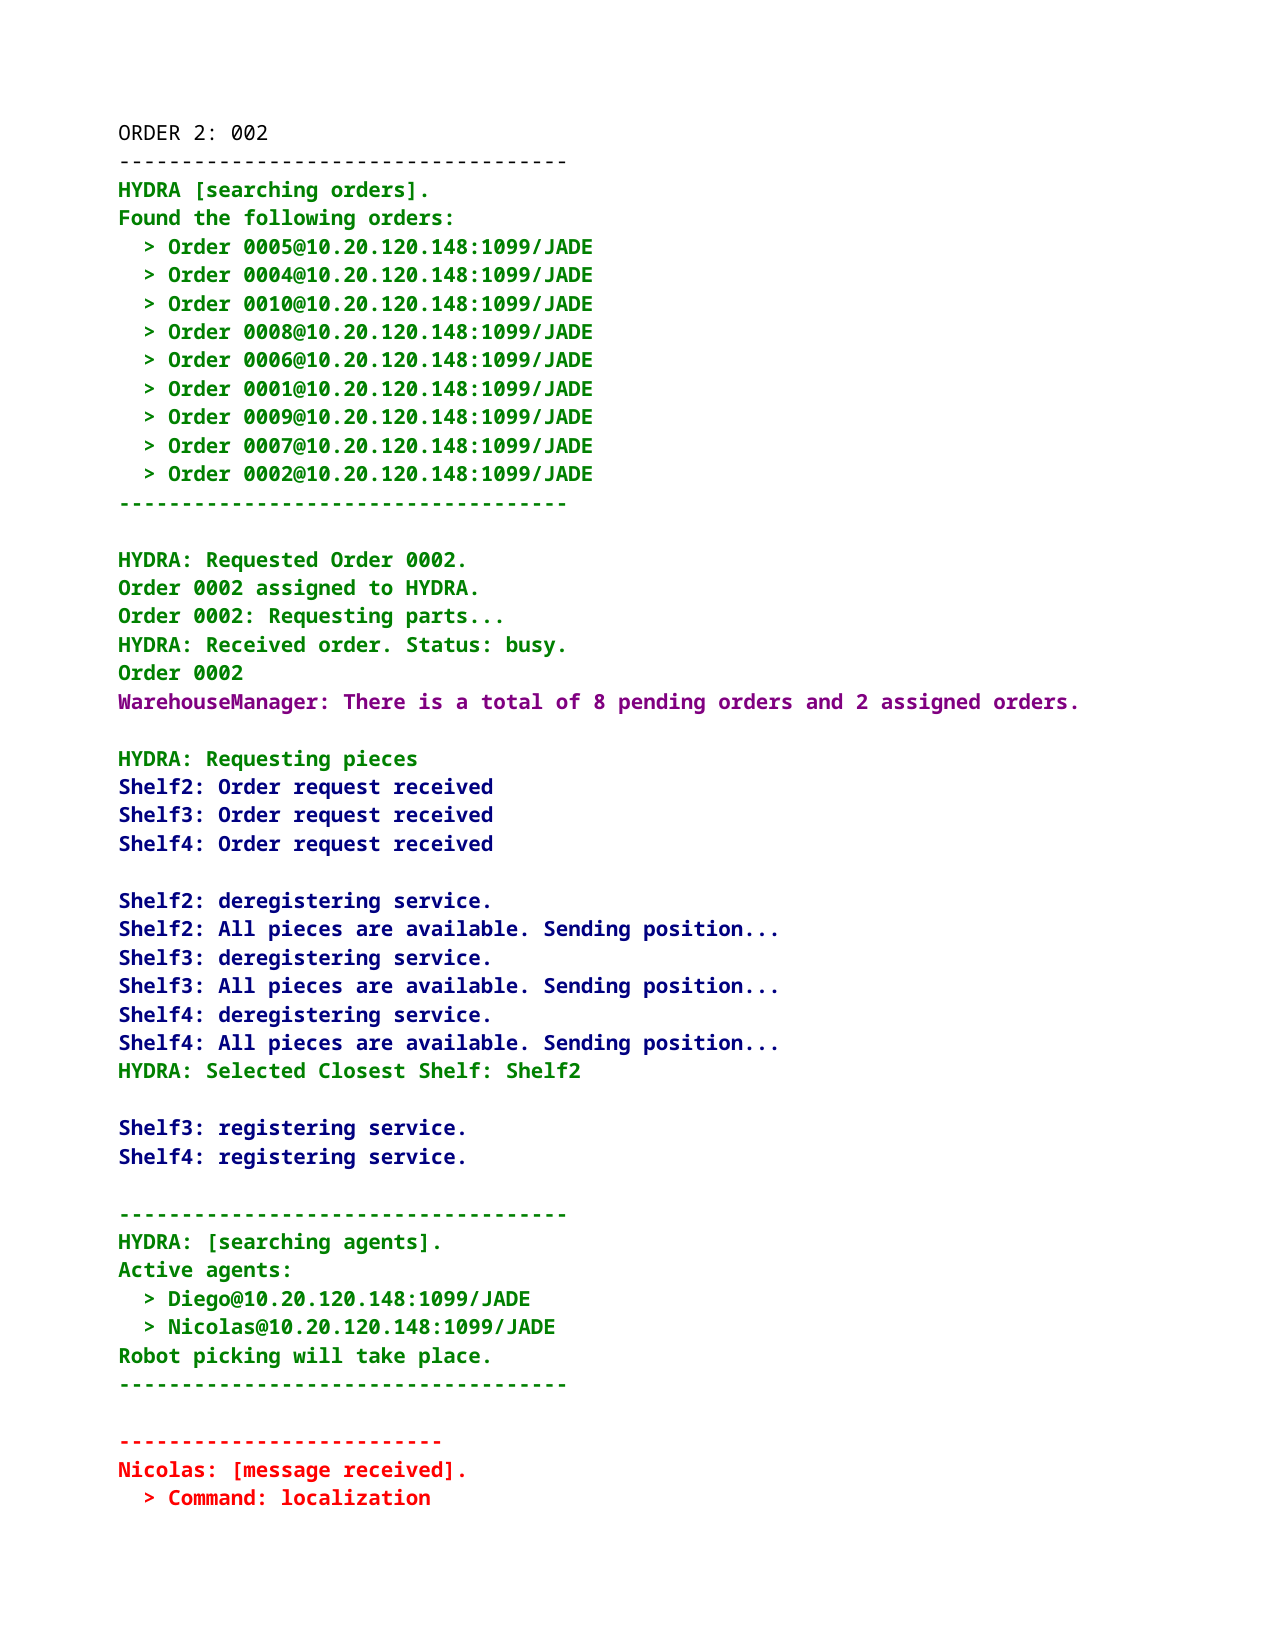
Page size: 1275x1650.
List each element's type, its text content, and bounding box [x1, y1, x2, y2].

text > Nicolas@10.20.120.148:1099/JADE [118, 1312, 1157, 1341]
text HYDRA: Requested Order 0002. [118, 545, 1157, 573]
text > Order 0006@10.20.120.148:1099/JADE [118, 346, 1157, 374]
text HYDRA [searching orders]. [118, 175, 1157, 203]
text HYDRA: [searching agents]. [118, 1227, 1157, 1256]
text > Order 0002@10.20.120.148:1099/JADE [118, 459, 1157, 488]
text ------------------------------------ [118, 1369, 1157, 1398]
text > Order 0010@10.20.120.148:1099/JADE [118, 289, 1157, 317]
text > Order 0001@10.20.120.148:1099/JADE [118, 374, 1157, 402]
text > Diego@10.20.120.148:1099/JADE [118, 1284, 1157, 1312]
text Shelf2: deregistering service. [118, 886, 1157, 914]
text HYDRA: Selected Closest Shelf: Shelf2 [118, 1057, 1157, 1085]
text Shelf4: All pieces are available. Sending position... [118, 1028, 1157, 1057]
text -------------------------- [118, 1426, 1157, 1455]
text ------------------------------------ [118, 147, 1157, 175]
text Robot picking will take place. [118, 1341, 1157, 1369]
text HYDRA: Received order. Status: busy. [118, 630, 1157, 658]
text Shelf4: registering service. [118, 1142, 1157, 1170]
text Order 0002 [118, 658, 1157, 687]
text Shelf3: All pieces are available. Sending position... [118, 971, 1157, 1000]
text > Order 0009@10.20.120.148:1099/JADE [118, 402, 1157, 431]
text ------------------------------------ [118, 1199, 1157, 1227]
text Shelf4: deregistering service. [118, 1000, 1157, 1028]
text WarehouseManager: There is a total of 8 pending orders and 2 assigned orders. [118, 687, 1157, 715]
text Shelf3: Order request received [118, 801, 1157, 829]
text > Order 0004@10.20.120.148:1099/JADE [118, 260, 1157, 289]
text Shelf3: deregistering service. [118, 943, 1157, 971]
text > Command: localization [118, 1483, 1157, 1512]
text Shelf2: All pieces are available. Sending position... [118, 914, 1157, 943]
text Nicolas: [message received]. [118, 1455, 1157, 1483]
text Shelf2: Order request received [118, 772, 1157, 801]
text Found the following orders: [118, 203, 1157, 232]
text ORDER 2: 002 [118, 118, 1157, 147]
text ------------------------------------ [118, 488, 1157, 516]
text > Order 0008@10.20.120.148:1099/JADE [118, 317, 1157, 346]
text > Order 0007@10.20.120.148:1099/JADE [118, 431, 1157, 459]
text HYDRA: Requesting pieces [118, 744, 1157, 772]
text Order 0002: Requesting parts... [118, 602, 1157, 630]
text Shelf4: Order request received [118, 829, 1157, 857]
text Active agents: [118, 1256, 1157, 1284]
text Order 0002 assigned to HYDRA. [118, 573, 1157, 602]
text > Order 0005@10.20.120.148:1099/JADE [118, 232, 1157, 260]
text Shelf3: registering service. [118, 1113, 1157, 1142]
